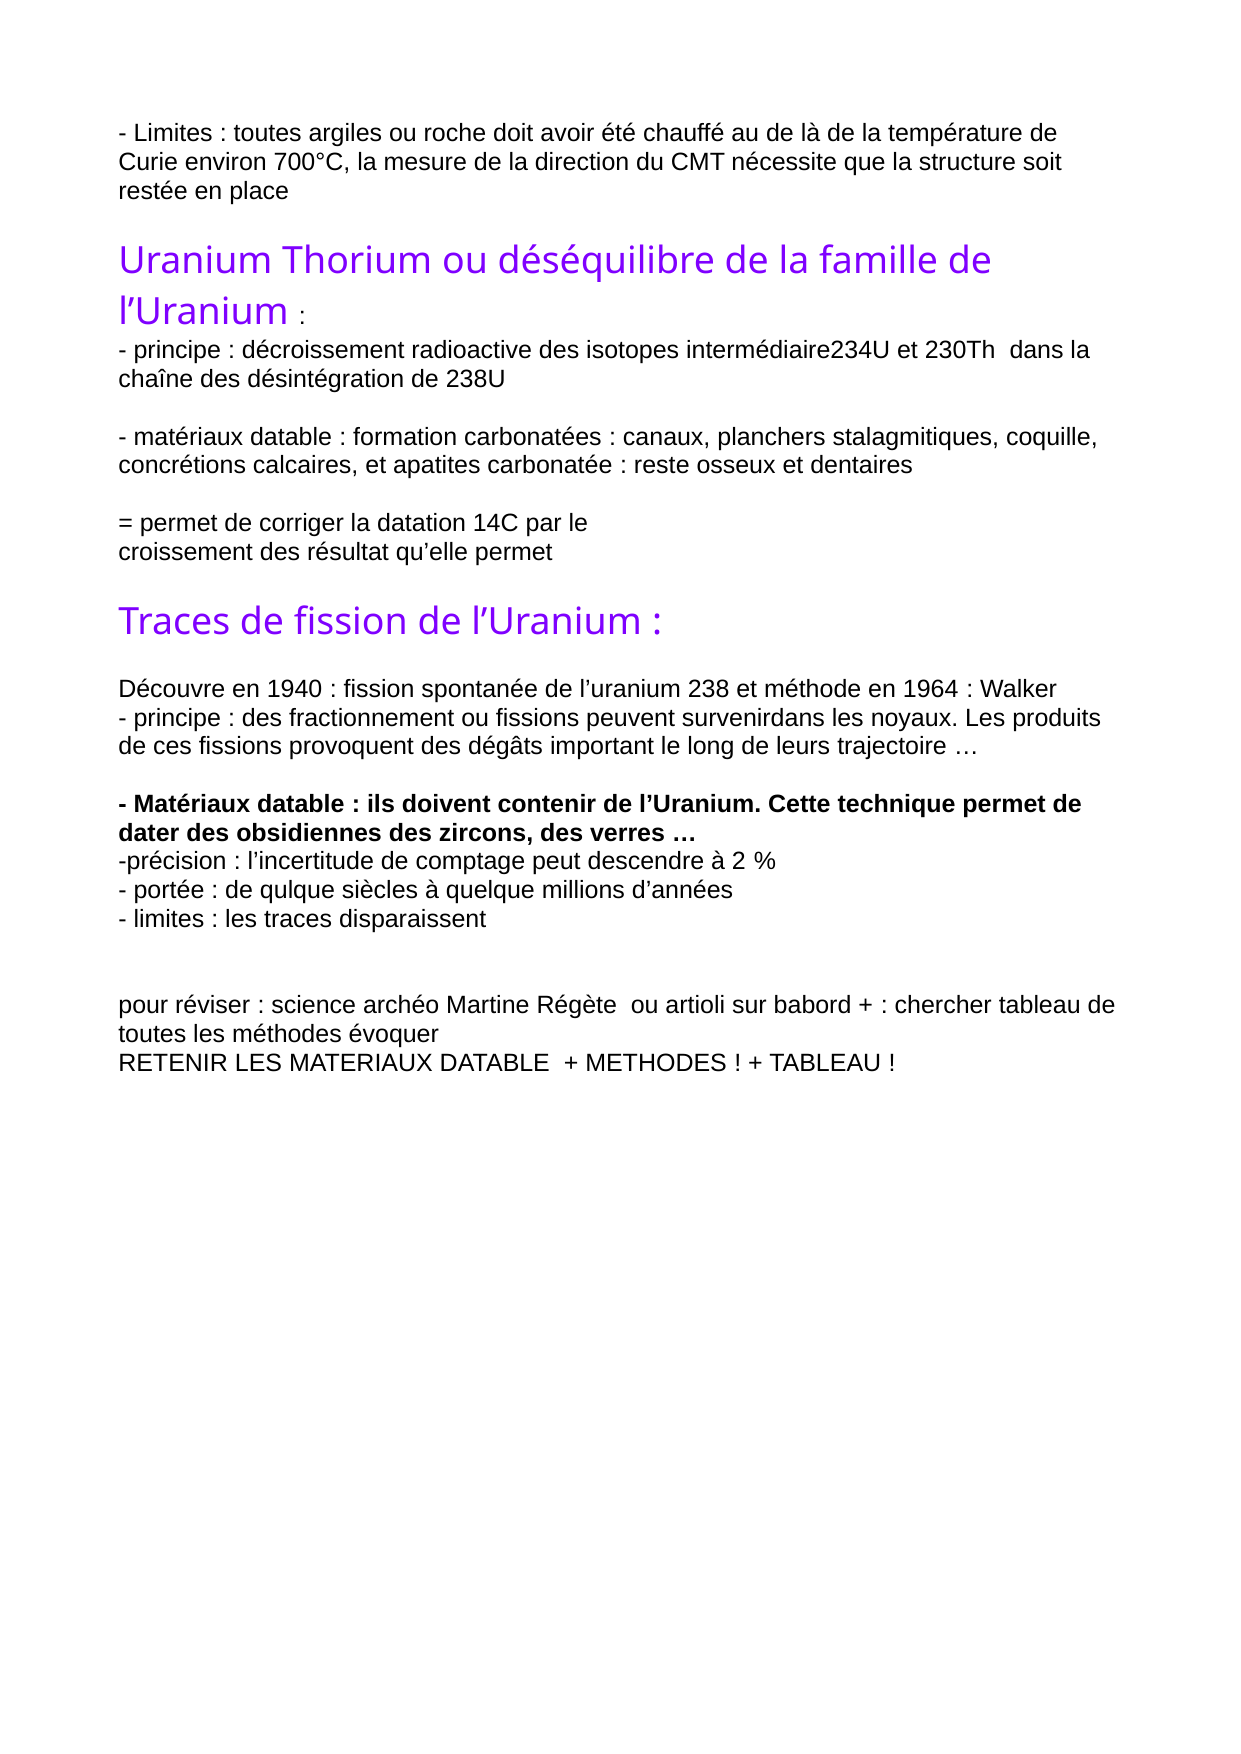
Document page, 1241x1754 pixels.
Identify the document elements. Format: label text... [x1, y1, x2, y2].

text - principe : décroissement radioactive des isotopes intermédiaire234U et 230Th dans la chaîne des désintégration de 238U [118, 335, 1122, 393]
text pour réviser : science archéo Martine Régète ou artioli sur babord + : chercher tableau de toutes les méthodes évoquer [118, 990, 1122, 1047]
text - matériaux datable : formation carbonatées : canaux, planchers stalagmitiques, coquille, concrétions calcaires, et apatites carbonatée : reste osseux et dentaires [118, 421, 1122, 479]
text - Matériaux datable : ils doivent contenir de l’Uranium. Cette technique permet de dater des obsidiennes des zircons, des verres … [118, 789, 1122, 846]
text - principe : des fractionnement ou fissions peuvent survenirdans les noyaux. Les produits de ces fissions provoquent des dégâts important le long de leurs trajectoire … [118, 702, 1122, 760]
text - limites : les traces disparaissent [118, 904, 1122, 932]
text = permet de corriger la datation 14C par le [118, 508, 1122, 536]
text - portée : de qulque siècles à quelque millions d’années [118, 875, 1122, 904]
text RETENIR LES MATERIAUX DATABLE + METHODES ! + TABLEAU ! [118, 1047, 1122, 1076]
text Uranium Thorium ou déséquilibre de la famille de l’Uranium : [118, 233, 1122, 335]
text croissement des résultat qu’elle permet [118, 536, 1122, 565]
text Découvre en 1940 : fission spontanée de l’uranium 238 et méthode en 1964 : Walker [118, 674, 1122, 702]
text -précision : l’incertitude de comptage peut descendre à 2 % [118, 846, 1122, 875]
text Traces de fission de l’Uranium : [118, 594, 1122, 645]
text - Limites : toutes argiles ou roche doit avoir été chauffé au de là de la température de Curie environ 700°C, la mesure de la direction du CMT nécessite que la structure soit restée en place [118, 118, 1122, 204]
